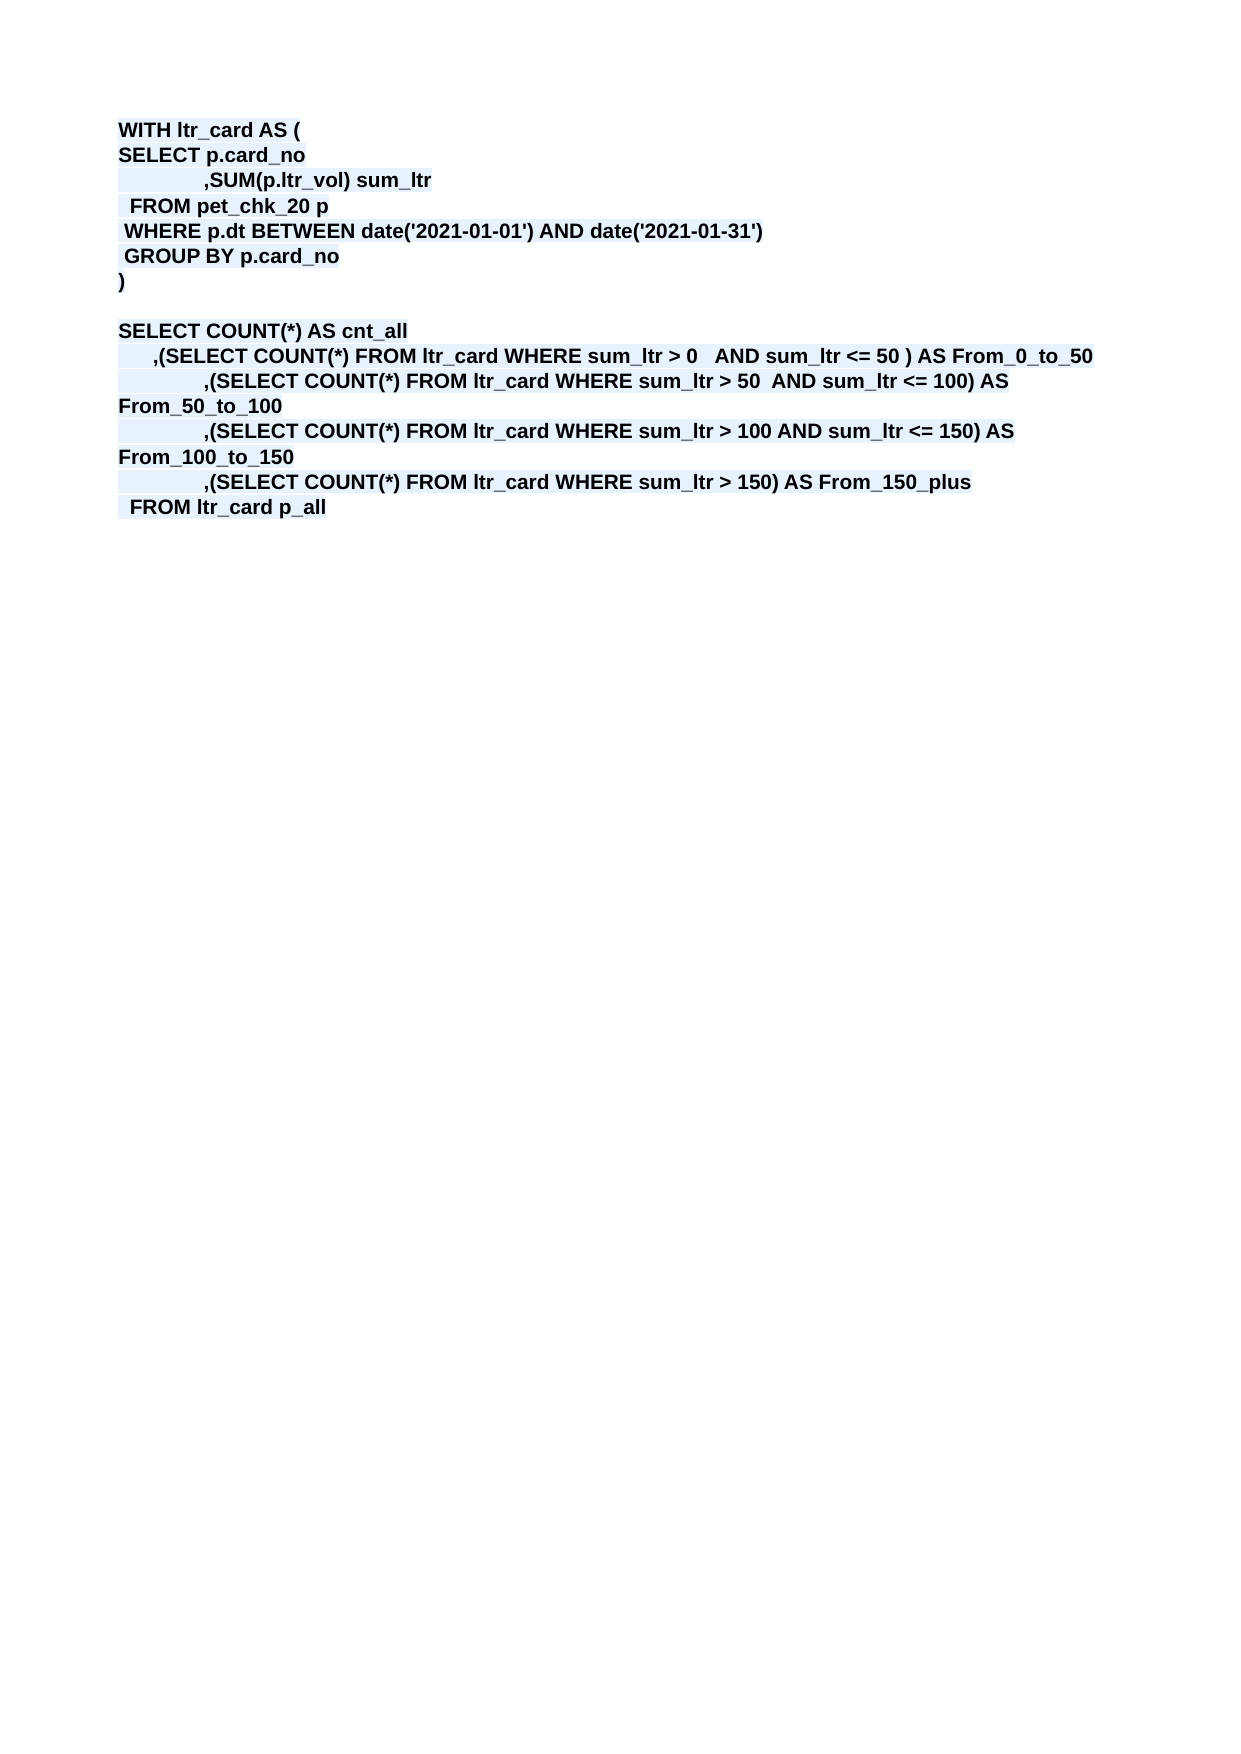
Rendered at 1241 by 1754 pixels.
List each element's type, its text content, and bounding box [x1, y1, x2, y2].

list FROM ltr_card p_all [118, 495, 1122, 519]
list FROM pet_chk_20 p [118, 193, 1122, 217]
list SELECT p.card_no [118, 143, 1122, 167]
list ) [118, 269, 1122, 293]
list SELECT COUNT(*) AS cnt_all [118, 319, 1122, 343]
list ,(SELECT COUNT(*) FROM ltr_card WHERE sum_ltr > 50 AND sum_ltr <= 100) AS From_50_to_100 [118, 369, 1122, 418]
list ,(SELECT COUNT(*) FROM ltr_card WHERE sum_ltr > 0 AND sum_ltr <= 50 ) AS From_0_to_50 [118, 344, 1122, 368]
list ,(SELECT COUNT(*) FROM ltr_card WHERE sum_ltr > 150) AS From_150_plus [118, 469, 1122, 493]
list WITH ltr_card AS ( [118, 118, 1122, 142]
list GROUP BY p.card_no [118, 244, 1122, 268]
list ,SUM(p.ltr_vol) sum_ltr [118, 168, 1122, 192]
list WHERE p.dt BETWEEN date('2021-01-01') AND date('2021-01-31') [118, 218, 1122, 242]
list ,(SELECT COUNT(*) FROM ltr_card WHERE sum_ltr > 100 AND sum_ltr <= 150) AS From_100_to_150 [118, 419, 1122, 468]
